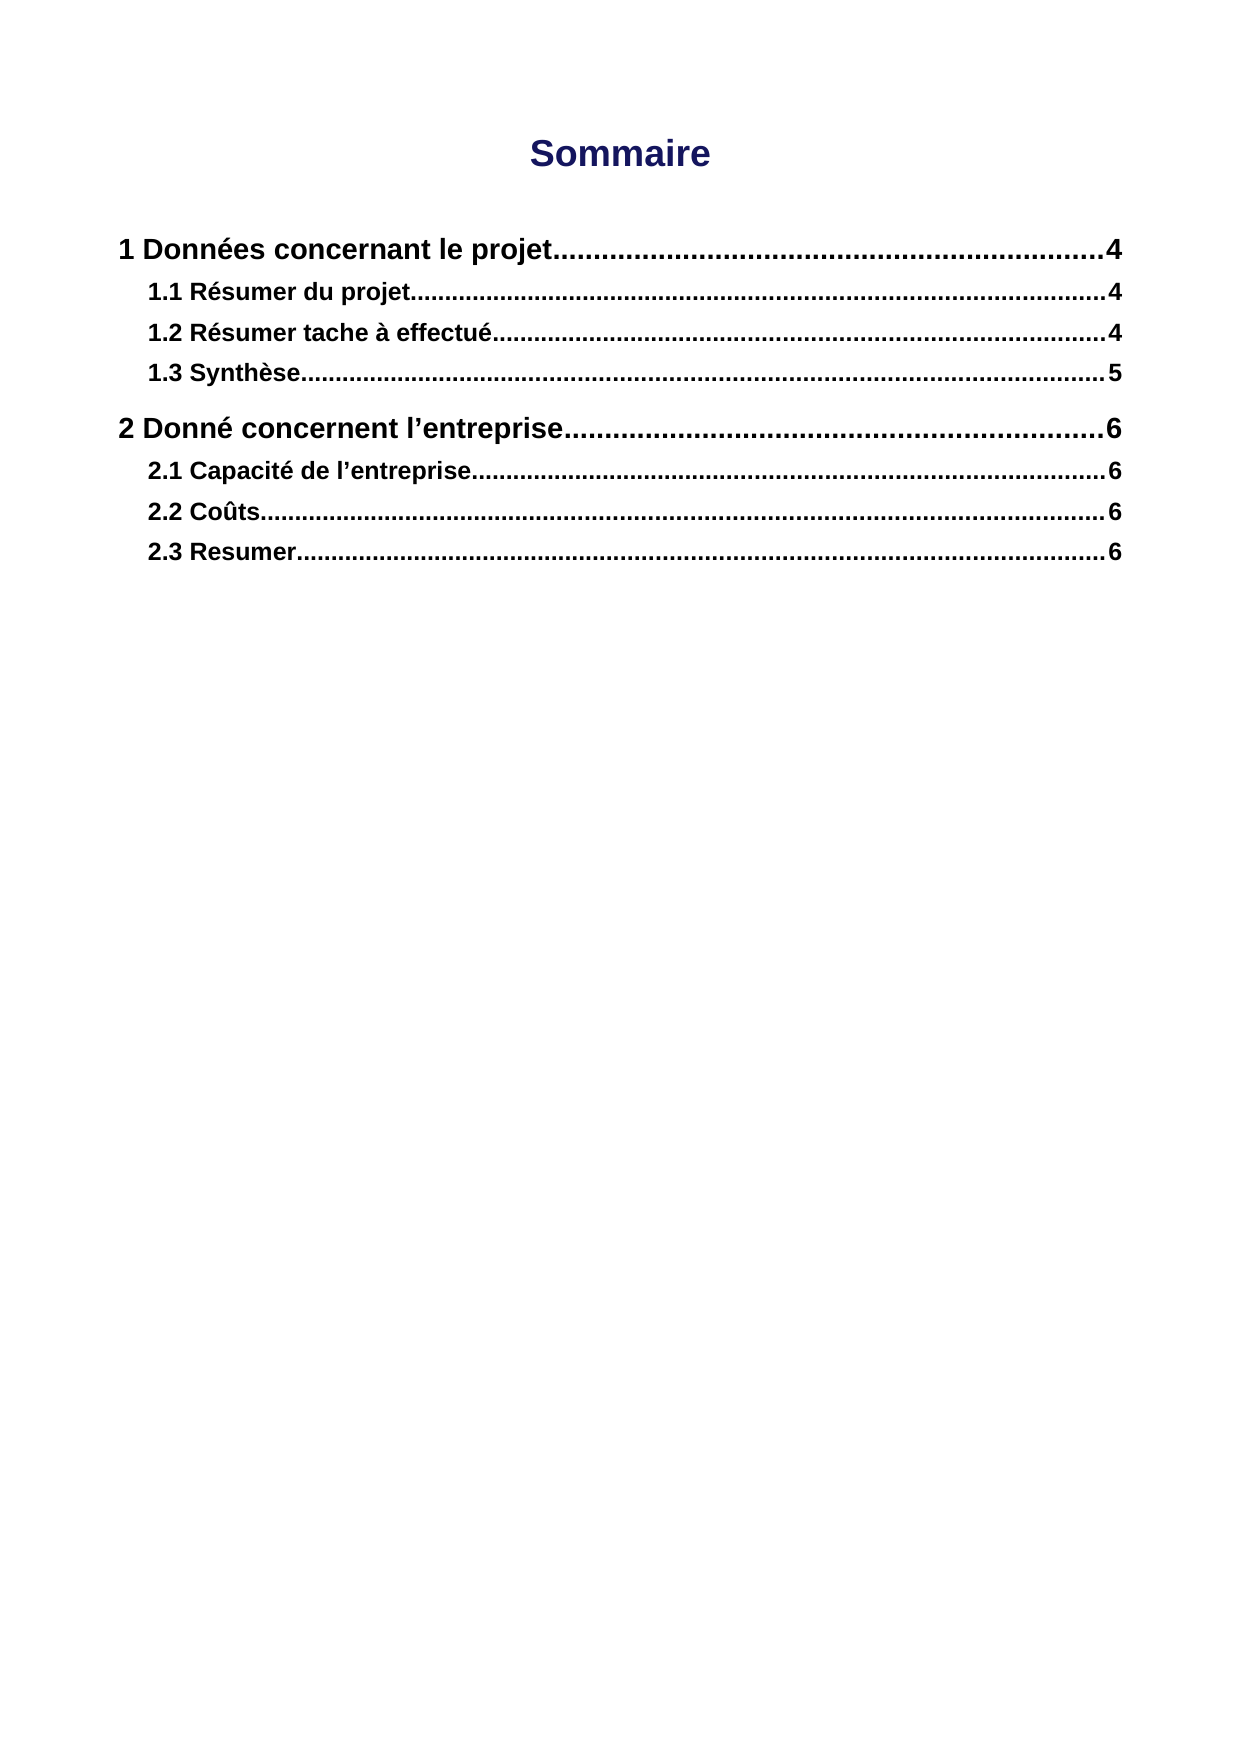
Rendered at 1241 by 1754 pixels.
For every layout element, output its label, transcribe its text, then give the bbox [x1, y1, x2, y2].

text 1.1 Résumer du projet 4 [118, 277, 1122, 306]
text 1.2 Résumer tache à effectué 4 [118, 318, 1122, 346]
text 2.1 Capacité de l’entreprise 6 [118, 456, 1122, 485]
text 1 Données concernant le projet 4 [118, 232, 1122, 265]
text 2.2 Coûts 6 [118, 496, 1122, 525]
text 2 Donné concernent l’entreprise 6 [118, 411, 1122, 444]
subtitle Sommaire [118, 131, 1122, 174]
text 1.3 Synthèse 5 [118, 358, 1122, 387]
text 2.3 Resumer 6 [118, 537, 1122, 566]
